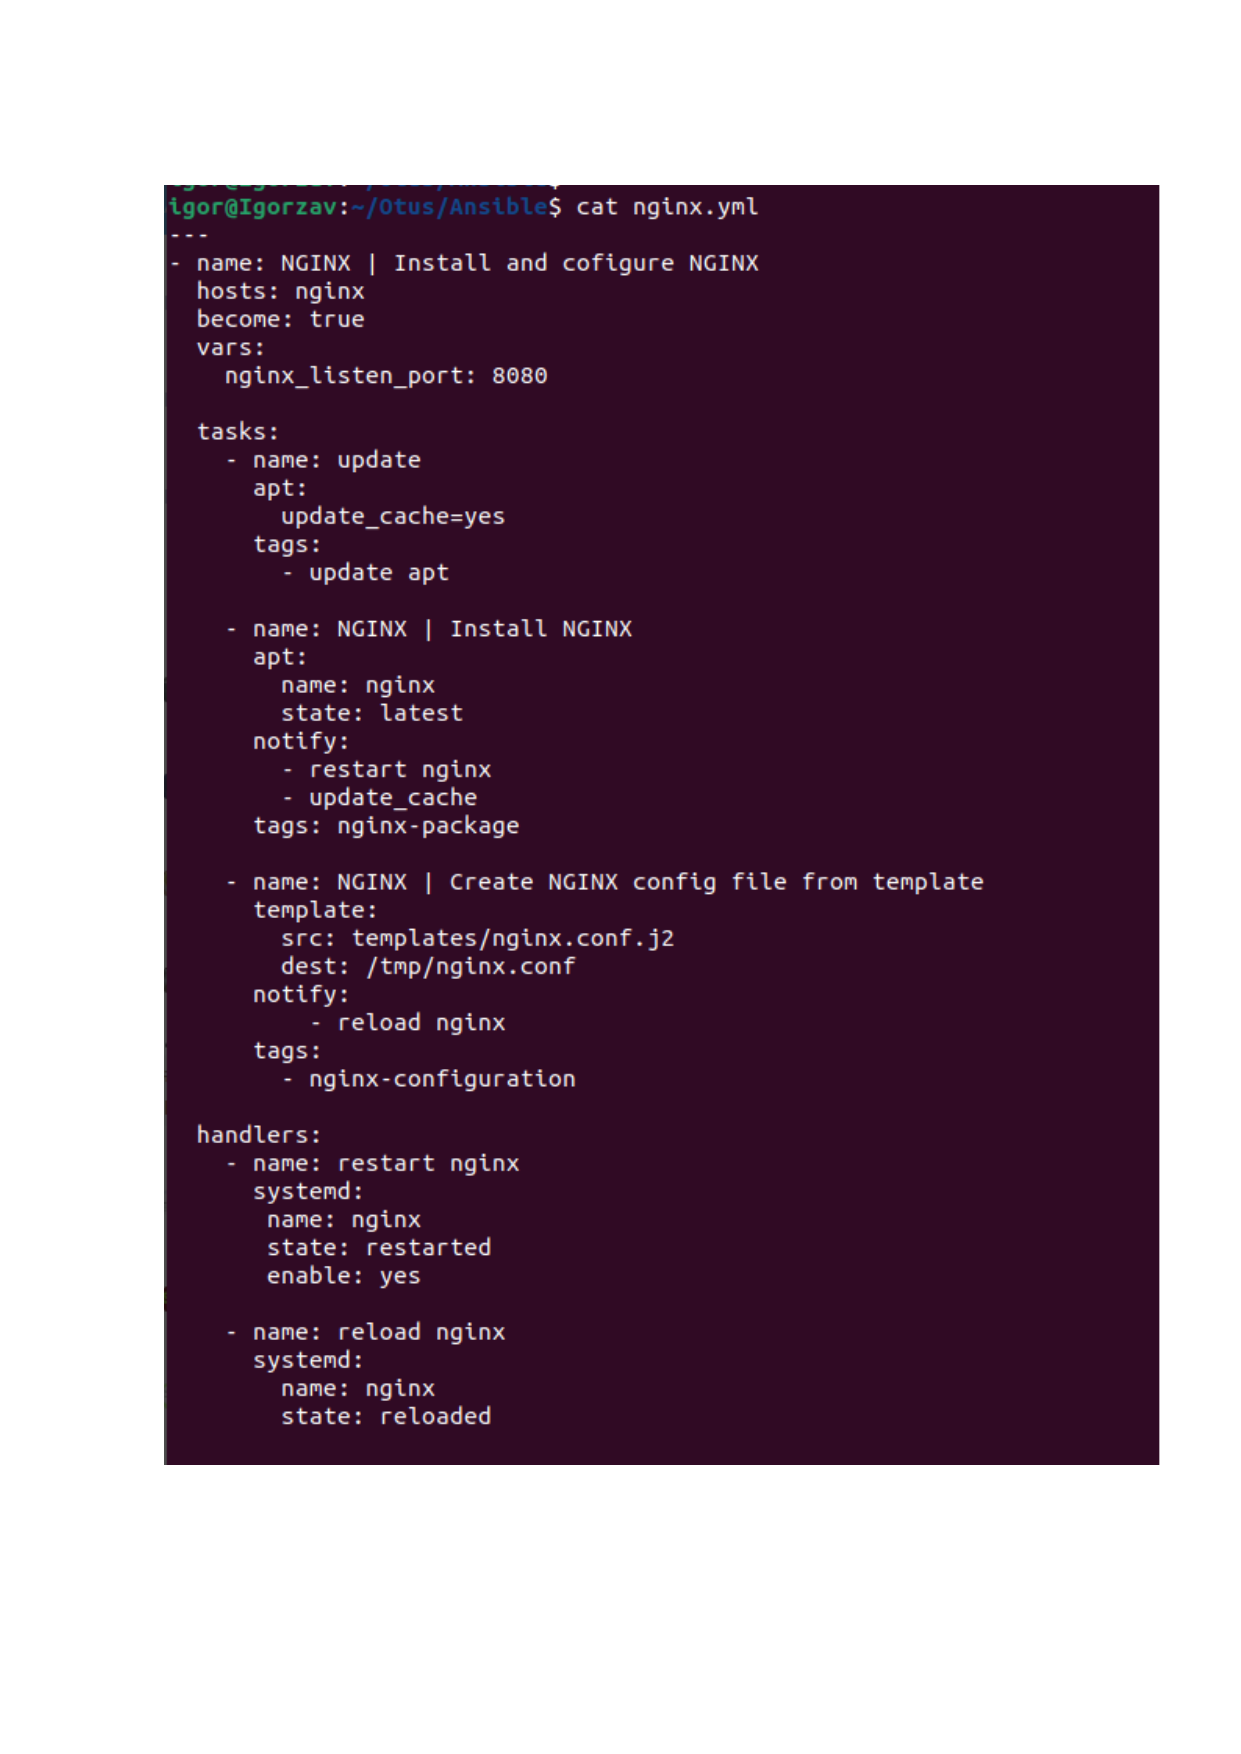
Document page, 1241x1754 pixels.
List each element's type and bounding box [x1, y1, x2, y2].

picture [164, 185, 1160, 1465]
